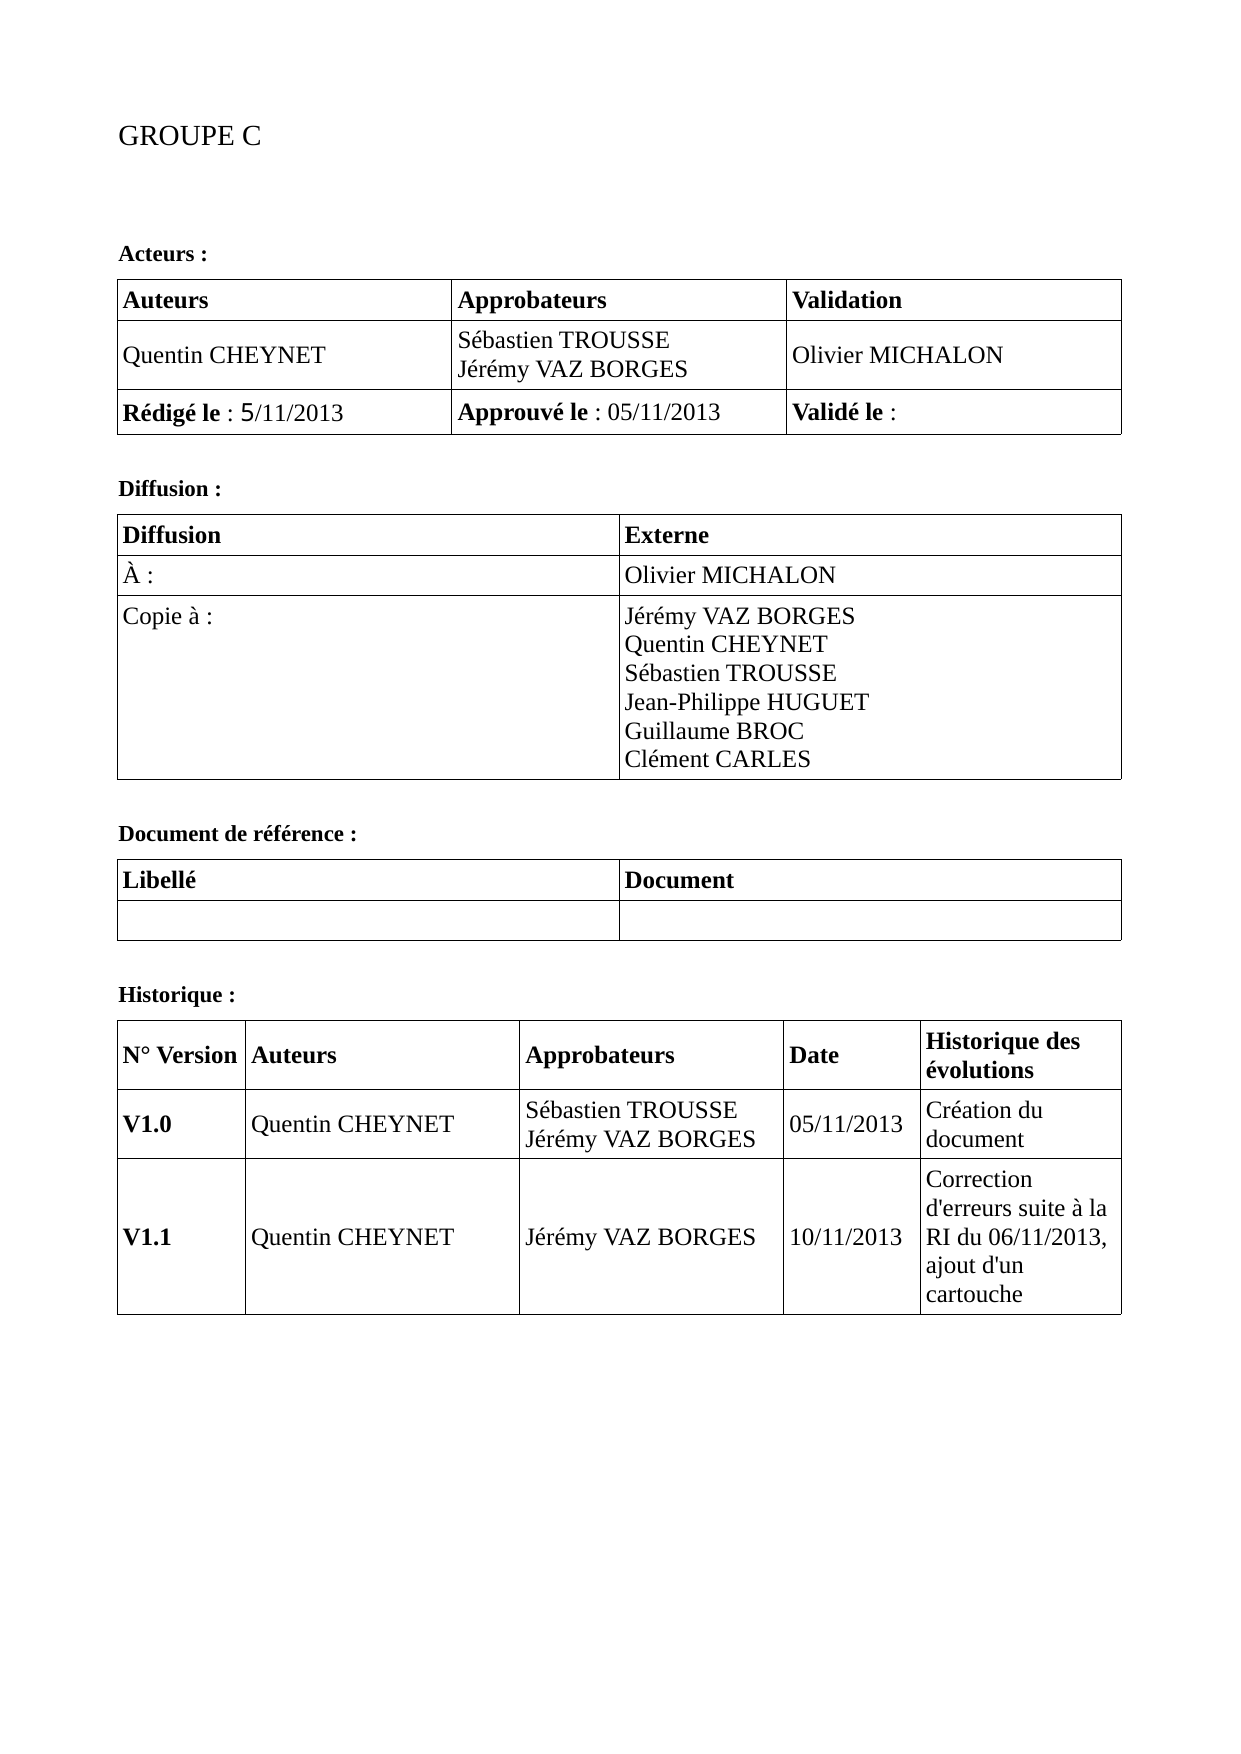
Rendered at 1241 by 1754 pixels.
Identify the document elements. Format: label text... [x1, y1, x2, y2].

table_cell Quentin CHEYNET [246, 1159, 519, 1313]
table_cell Validé le : [787, 390, 1121, 434]
table_cell Sébastien TROUSSE Jérémy VAZ BORGES [520, 1090, 783, 1158]
table_cell [118, 901, 619, 940]
table_header Libellé [118, 860, 619, 899]
text Historique : [118, 981, 1122, 1008]
table_cell Création du document [921, 1090, 1121, 1158]
table_cell [620, 901, 1121, 940]
table_cell Jérémy VAZ BORGES Quentin CHEYNET Sébastien TROUSSE Jean-Philippe HUGUET Guillaume BROC Clément CARLES [620, 596, 1121, 779]
table_cell Quentin CHEYNET [118, 321, 451, 388]
text Diffusion : [118, 476, 1122, 502]
table_header Document [620, 860, 1121, 899]
table_header Externe [620, 515, 1121, 555]
table_header Auteurs [118, 280, 451, 319]
table_header Approbateurs [452, 280, 786, 319]
table_header Auteurs [246, 1021, 519, 1089]
table_cell Rédigé le : 5/11/2013 [118, 390, 451, 434]
table_cell V1.0 [118, 1090, 245, 1158]
table_cell Correction d'erreurs suite à la RI du 06/11/2013, ajout d'un cartouche [921, 1159, 1121, 1313]
table_header Validation [787, 280, 1121, 319]
table_cell Jérémy VAZ BORGES [520, 1159, 783, 1313]
table_header Approbateurs [520, 1021, 783, 1089]
table_cell V1.1 [118, 1159, 245, 1313]
table_cell Copie à : [118, 596, 619, 779]
table_cell 10/11/2013 [784, 1159, 920, 1313]
text Document de référence : [118, 820, 1122, 847]
table_cell À : [118, 556, 619, 595]
text Acteurs : [118, 240, 1122, 267]
table_cell Approuvé le : 05/11/2013 [452, 390, 786, 434]
table_cell Olivier MICHALON [787, 321, 1121, 388]
text GROUPE C [118, 118, 1122, 152]
table_header Diffusion [118, 515, 619, 555]
table_cell 05/11/2013 [784, 1090, 920, 1158]
table_header N° Version [118, 1021, 245, 1089]
table_cell Quentin CHEYNET [246, 1090, 519, 1158]
table_header Date [784, 1021, 920, 1089]
table_cell Olivier MICHALON [620, 556, 1121, 595]
table_header Historique des évolutions [921, 1021, 1121, 1089]
table_cell Sébastien TROUSSE Jérémy VAZ BORGES [452, 321, 786, 388]
